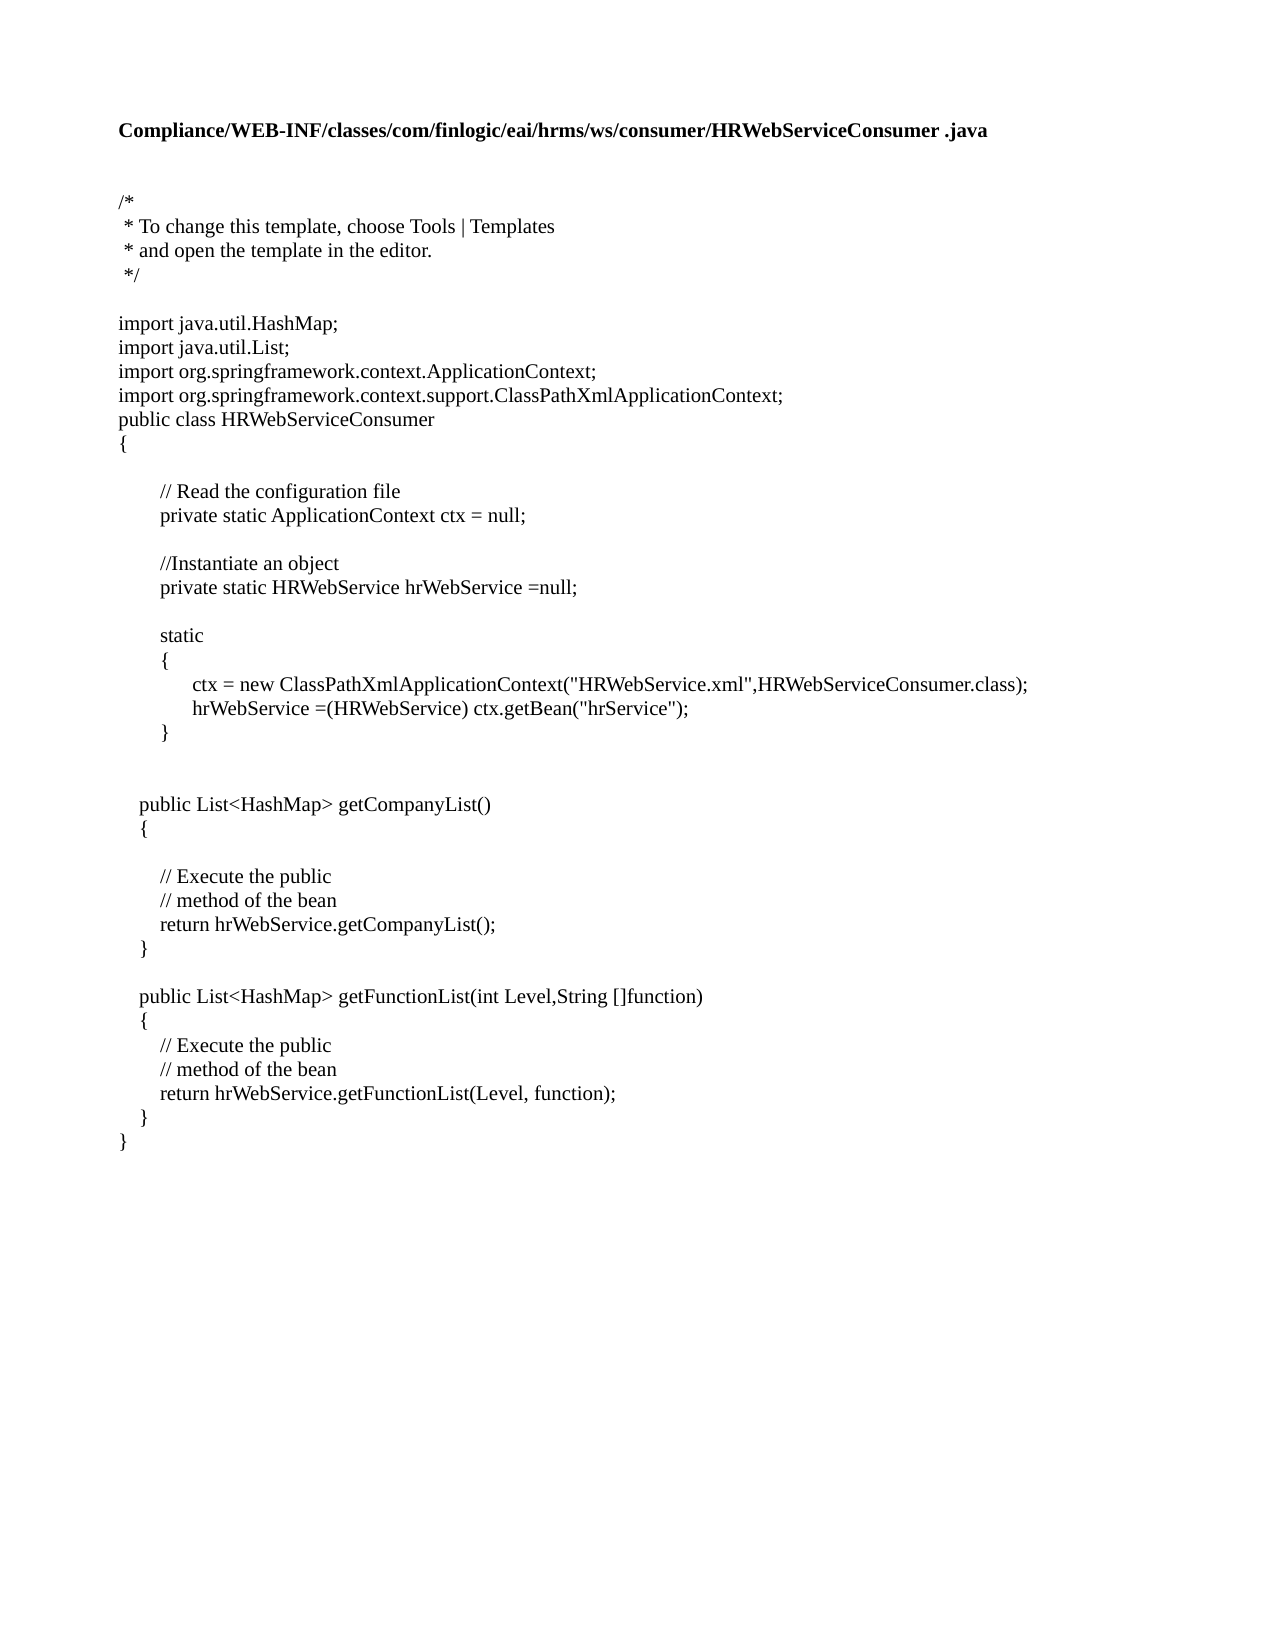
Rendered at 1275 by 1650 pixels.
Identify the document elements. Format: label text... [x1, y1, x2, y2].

text import org.springframework.context.ApplicationContext; [118, 359, 1157, 383]
text /* [118, 190, 1157, 214]
text // method of the bean [118, 1057, 1157, 1081]
text private static HRWebService hrWebService =null; [118, 575, 1157, 599]
text * and open the template in the editor. [118, 238, 1157, 262]
text import java.util.HashMap; [118, 311, 1157, 335]
text public List<HashMap> getFunctionList(int Level,String []function) [118, 984, 1157, 1008]
text // Execute the public [118, 864, 1157, 888]
text static [118, 623, 1157, 647]
text } [118, 720, 1157, 744]
text import org.springframework.context.support.ClassPathXmlApplicationContext; [118, 383, 1157, 407]
text } [118, 1129, 1157, 1153]
text * To change this template, choose Tools | Templates [118, 214, 1157, 238]
text { [118, 431, 1157, 455]
text // Execute the public [118, 1032, 1157, 1057]
text return hrWebService.getCompanyList(); [118, 912, 1157, 936]
text // method of the bean [118, 888, 1157, 912]
text } [118, 936, 1157, 960]
text */ [118, 262, 1157, 287]
text ctx = new ClassPathXmlApplicationContext("HRWebService.xml",HRWebServiceConsumer.class); [118, 672, 1157, 696]
text public class HRWebServiceConsumer [118, 407, 1157, 431]
text { [118, 816, 1157, 840]
text //Instantiate an object [118, 551, 1157, 575]
text Compliance/WEB-INF/classes/com/finlogic/eai/hrms/ws/consumer/HRWebServiceConsumer .java [118, 118, 1157, 142]
text return hrWebService.getFunctionList(Level, function); [118, 1081, 1157, 1105]
text private static ApplicationContext ctx = null; [118, 503, 1157, 527]
text { [118, 1008, 1157, 1032]
text hrWebService =(HRWebService) ctx.getBean("hrService"); [118, 696, 1157, 720]
text } [118, 1105, 1157, 1129]
text { [118, 647, 1157, 672]
text public List<HashMap> getCompanyList() [118, 792, 1157, 816]
text // Read the configuration file [118, 479, 1157, 503]
text import java.util.List; [118, 335, 1157, 359]
